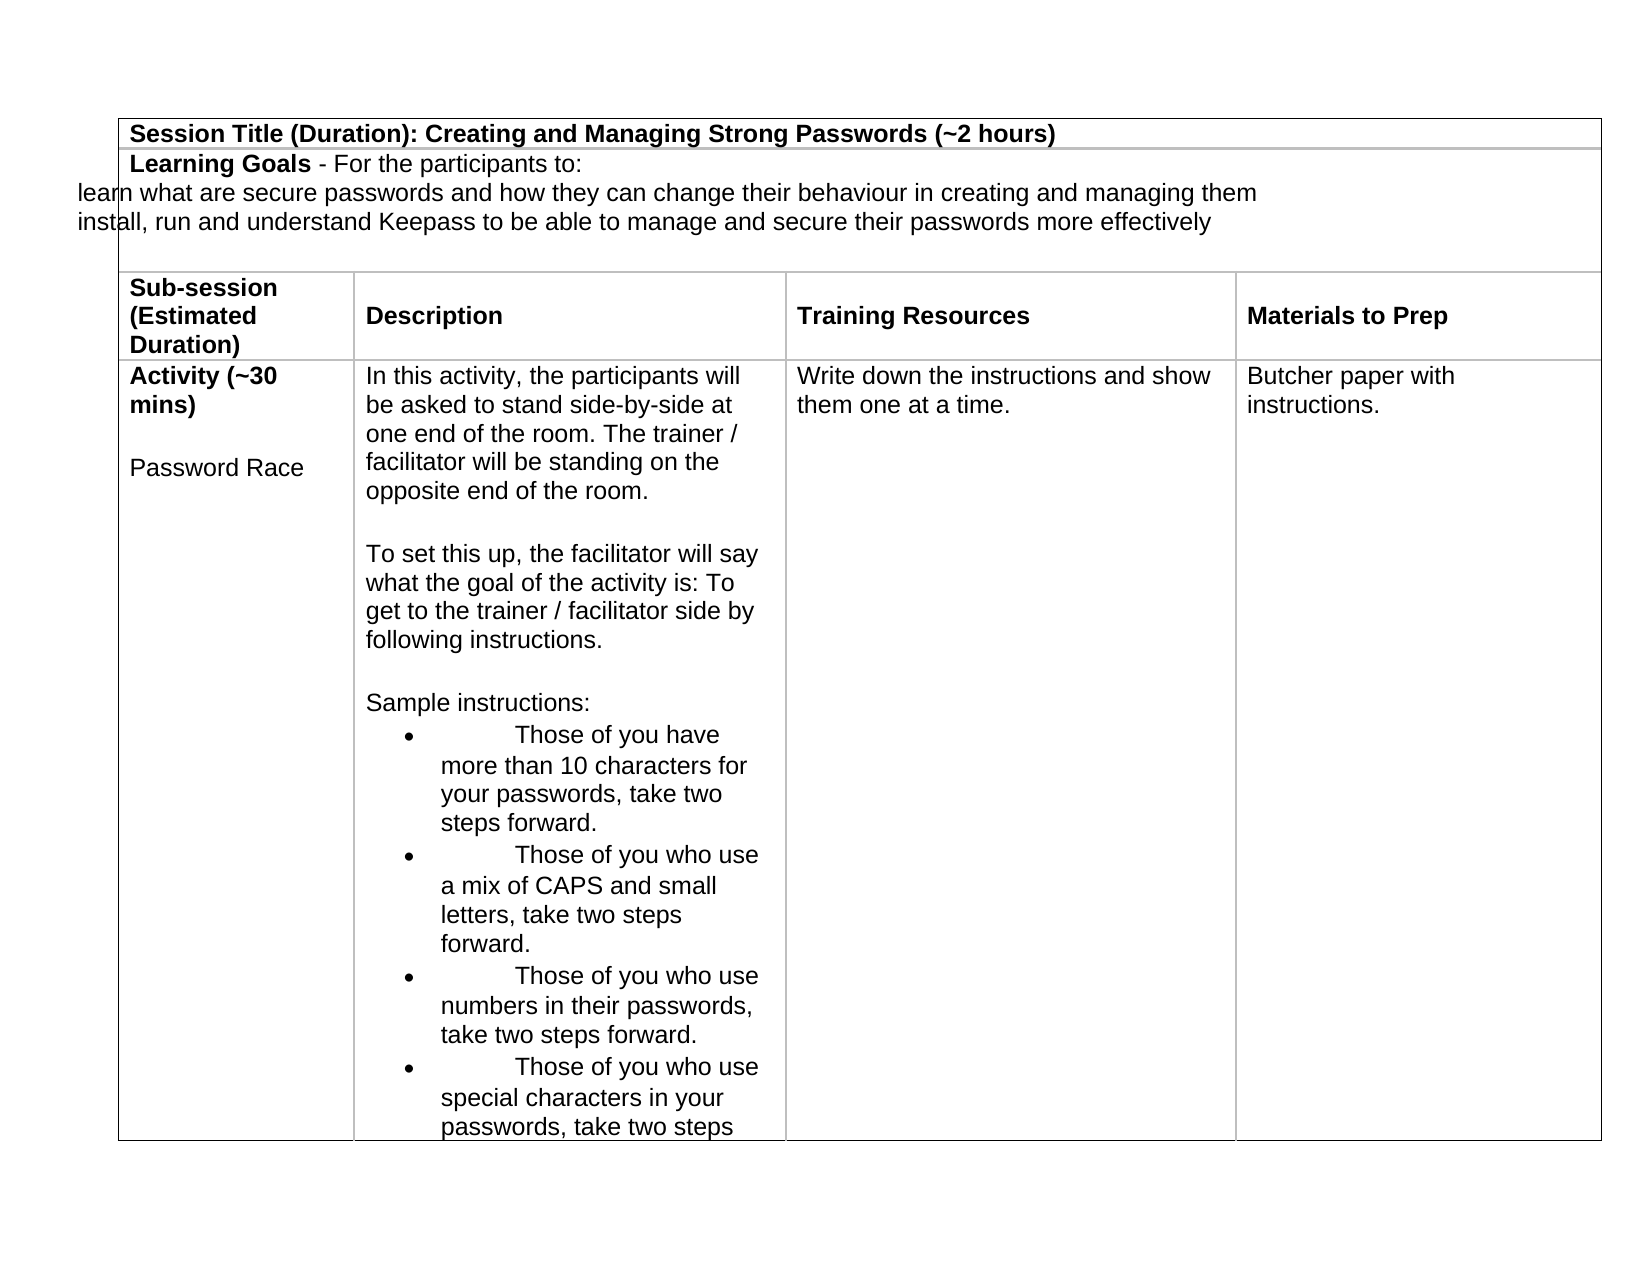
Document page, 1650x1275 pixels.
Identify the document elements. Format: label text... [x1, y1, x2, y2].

table_cell Activity (~30 mins) Password Race [119, 361, 353, 1140]
table_cell Write down the instructions and show them one at a time. [787, 361, 1235, 1140]
table_cell Training Resources [787, 273, 1235, 359]
table_cell Sub-session (Estimated Duration) [119, 273, 353, 359]
table_cell In this activity, the participants will be asked to stand side-by-side at one end of the room. The trainer / facilitator will be standing on the opposite end of the room. To set this up, the facilitator will say what the goal of the activity is: To get to the trainer / facilitator side by following instructions. Sample instructions: Those of you have more than 10 characters for your passwords, take two steps forward. Those of you who use a mix of CAPS and small letters, take two steps forward. Those of you who use numbers in their passwords, take two steps forward. Those of you who use special characters in your passwords, take two steps forward. Those of you who use your birthday, your partners birthday, your kids' birthday in your password, take three steps back. Those of you who use real words in your passwords, take three steps back. Those of you who use the same password for two accounts, take five steps backwards. [355, 361, 785, 1140]
table_cell Butcher paper with instructions. [1237, 361, 1601, 1140]
table_cell Materials to Prep [1237, 273, 1601, 359]
table_cell Description [355, 273, 785, 359]
table_header Session Title (Duration): Creating and Managing Strong Passwords (~2 hours) [119, 119, 1601, 147]
table_cell Learning Goals - For the participants to: learn what are secure passwords and how they can change their behaviour in creating and managing them install, run and understand Keepass to be able to manage and secure their passwords more effectively [119, 150, 1601, 271]
